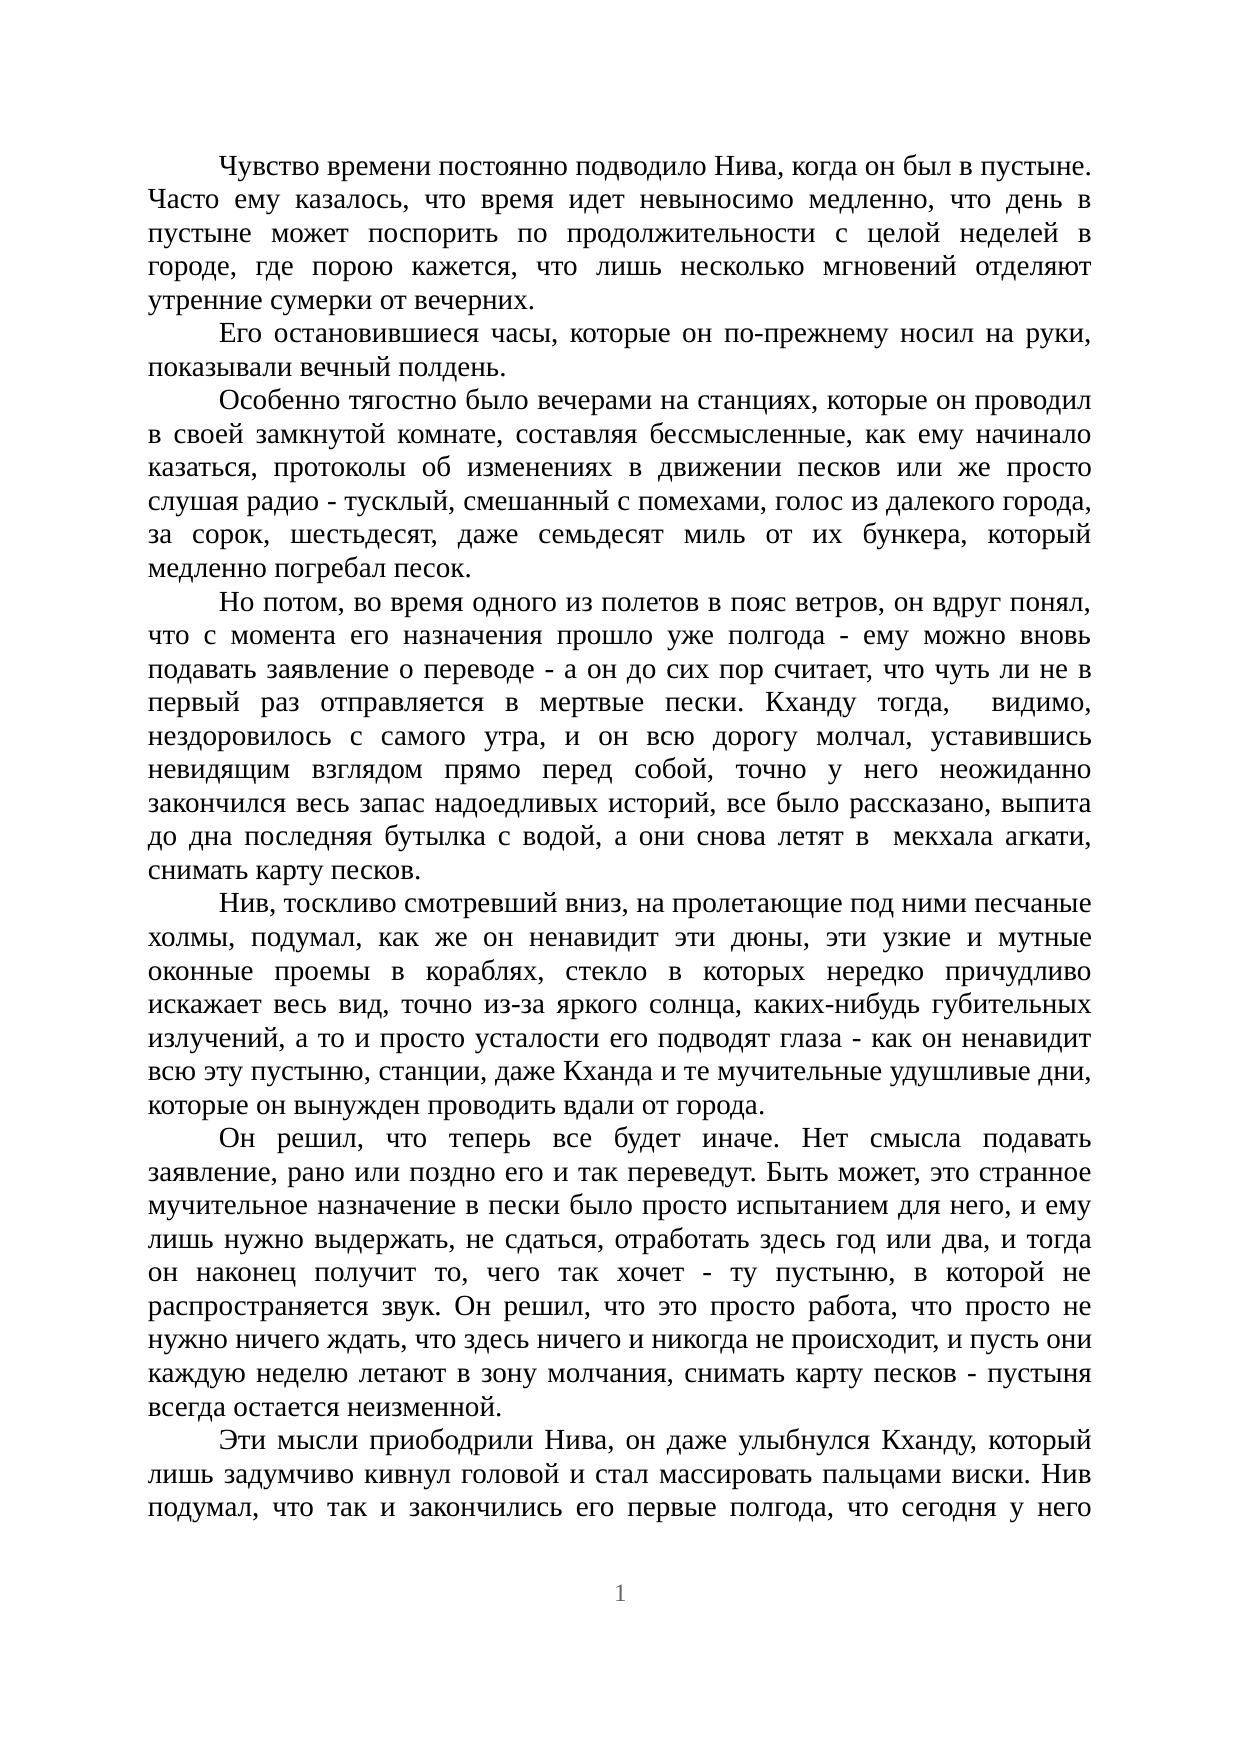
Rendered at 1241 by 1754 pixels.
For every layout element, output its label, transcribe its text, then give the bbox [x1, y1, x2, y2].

text Чувство времени постоянно подводило Нива, когда он был в пустыне. Часто ему казалось, что время идет невыносимо медленно, что день в пустыне может поспорить по продолжительности с целой неделей в городе, где порою кажется, что лишь несколько мгновений отделяют утренние сумерки от вечерних. [148, 148, 1093, 315]
text Его остановившиеся часы, которые он по-прежнему носил на руки, показывали вечный полдень. [148, 315, 1093, 382]
text Нив, тоскливо смотревший вниз, на пролетающие под ними песчаные холмы, подумал, как же он ненавидит эти дюны, эти узкие и мутные оконные проемы в кораблях, стекло в которых нередко причудливо искажает весь вид, точно из-за яркого солнца, каких-нибудь губительных излучений, а то и просто усталости его подводят глаза - как он ненавидит всю эту пустыню, станции, даже Кханда и те мучительные удушливые дни, которые он вынужден проводить вдали от города. [148, 886, 1093, 1120]
text Эти мысли приободрили Нива, он даже улыбнулся Кханду, который лишь задумчиво кивнул головой и стал массировать пальцами виски. Нив подумал, что так и закончились его первые полгода, что сегодня у него [148, 1422, 1093, 1523]
text Но потом, во время одного из полетов в пояс ветров, он вдруг понял, что с момента его назначения прошло уже полгода - ему можно вновь подавать заявление о переводе - а он до сих пор считает, что чуть ли не в первый раз отправляется в мертвые пески. Кханду тогда, видимо, нездоровилось с самого утра, и он всю дорогу молчал, уставившись невидящим взглядом прямо перед собой, точно у него неожиданно закончился весь запас надоедливых историй, все было рассказано, выпита до дна последняя бутылка с водой, а они снова летят в мекхала агкати, снимать карту песков. [148, 584, 1093, 886]
text Особенно тягостно было вечерами на станциях, которые он проводил в своей замкнутой комнате, составляя бессмысленные, как ему начинало казаться, протоколы об изменениях в движении песков или же просто слушая радио - тусклый, смешанный с помехами, голос из далекого города, за сорок, шестьдесят, даже семьдесят миль от их бункера, который медленно погребал песок. [148, 382, 1093, 584]
text Он решил, что теперь все будет иначе. Нет смысла подавать заявление, рано или поздно его и так переведут. Быть может, это странное мучительное назначение в пески было просто испытанием для него, и ему лишь нужно выдержать, не сдаться, отработать здесь год или два, и тогда он наконец получит то, чего так хочет - ту пустыню, в которой не распространяется звук. Он решил, что это просто работа, что просто не нужно ничего ждать, что здесь ничего и никогда не происходит, и пусть они каждую неделю летают в зону молчания, снимать карту песков - пустыня всегда остается неизменной. [148, 1120, 1093, 1422]
